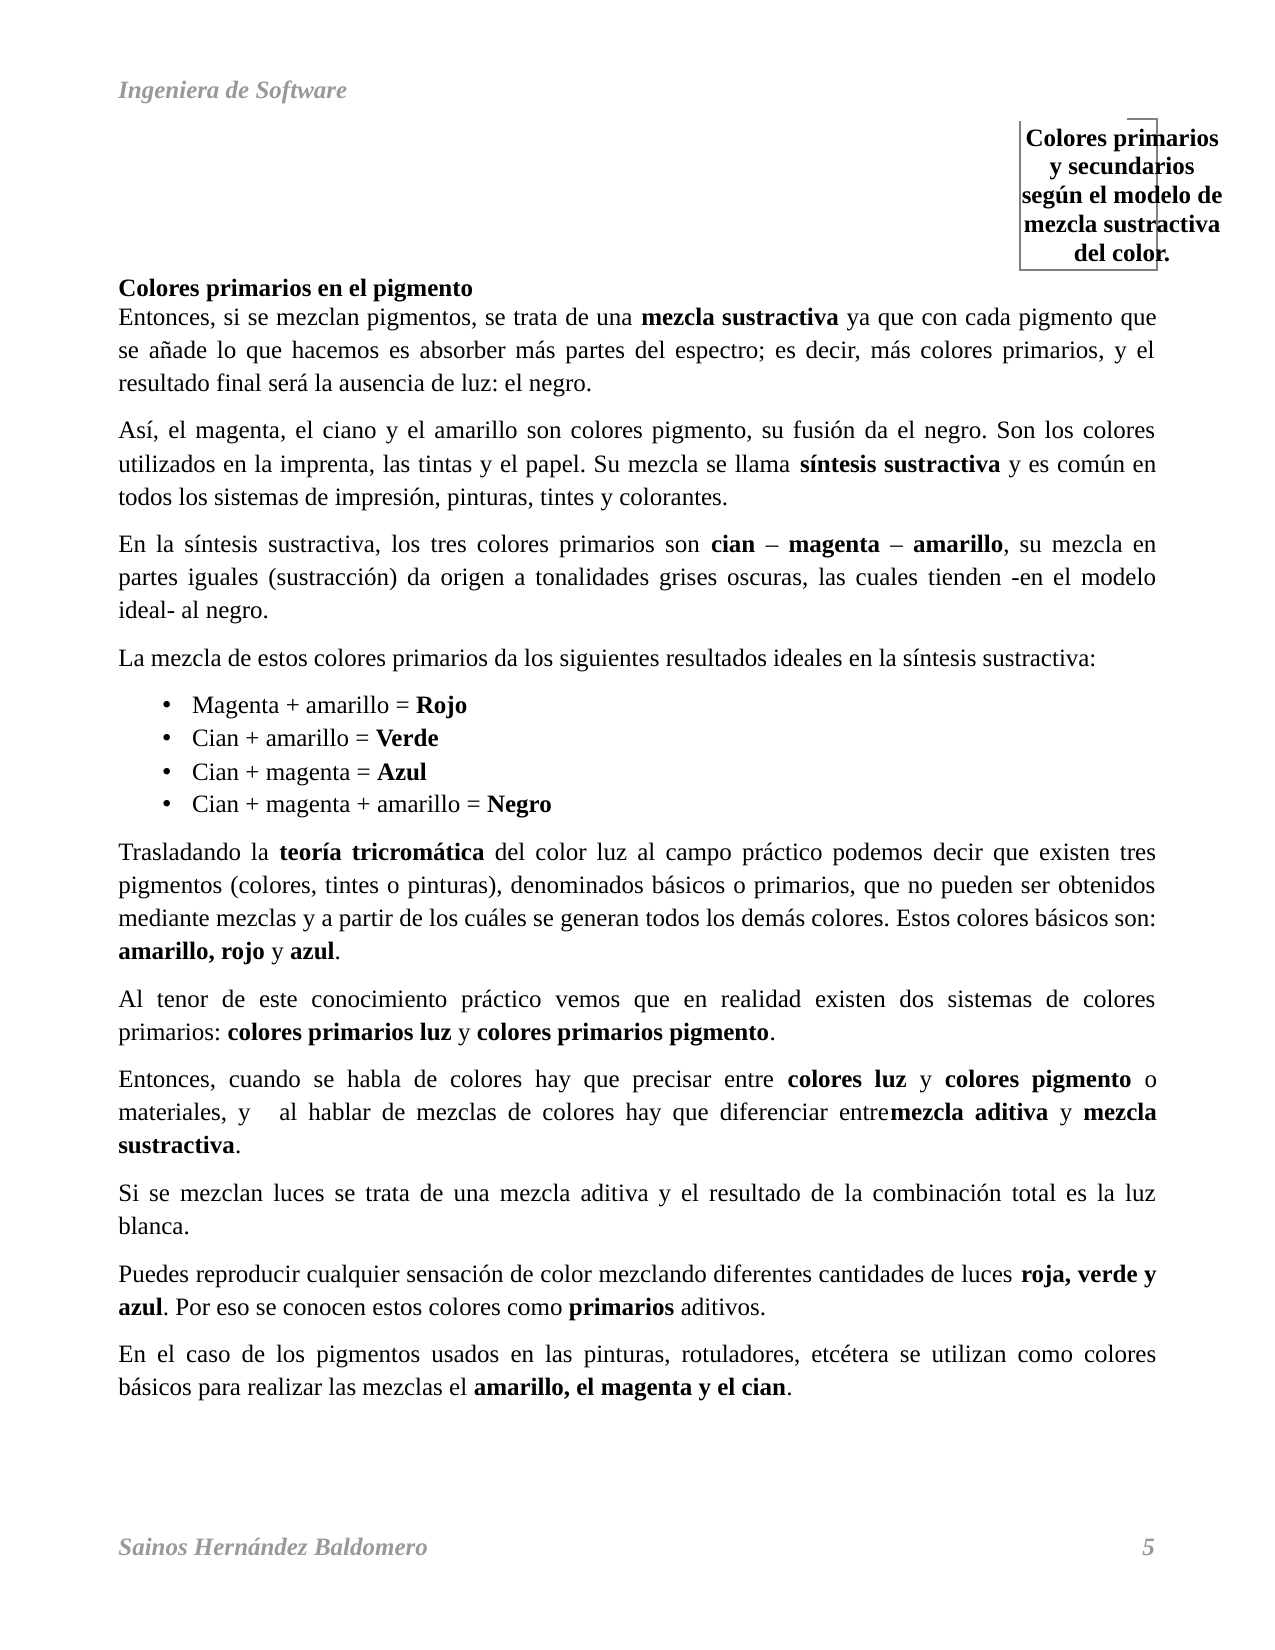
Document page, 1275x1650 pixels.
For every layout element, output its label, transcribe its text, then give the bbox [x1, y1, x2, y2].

text La mezcla de estos colores primarios da los siguientes resultados ideales en la síntesis sustractiva: [118, 643, 1157, 672]
text En el caso de los pigmentos usados en las pinturas, rotuladores, etcétera se utilizan como colores básicos para realizar las mezclas el amarillo, el magenta y el cian. [118, 1339, 1157, 1401]
text Así, el magenta, el ciano y el amarillo son colores pigmento, su fusión da el negro. Son los colores utilizados en la imprenta, las tintas y el papel. Su mezcla se llama síntesis sustractiva y es común en todos los sistemas de impresión, pinturas, tintes y colorantes. [118, 416, 1157, 510]
text Si se mezclan luces se trata de una mezcla aditiva y el resultado de la combinación total es la luz blanca. [118, 1178, 1157, 1240]
text [1020, 271, 1157, 299]
subtitle Colores primarios en el pigmento [118, 121, 1157, 302]
text Trasladando la teoría tricromática del color luz al campo práctico podemos decir que existen tres pigmentos (colores, tintes o pinturas), denominados básicos o primarios, que no pueden ser obtenidos mediante mezclas y a partir de los cuáles se generan todos los demás colores. Estos colores básicos son: amarillo, rojo y azul. [118, 837, 1157, 965]
text Entonces, si se mezclan pigmentos, se trata de una mezcla sustractiva ya que con cada pigmento que se añade lo que hacemos es absorber más partes del espectro; es decir, más colores primarios, y el resultado final será la ausencia de luz: el negro. [118, 302, 1157, 397]
list Cian + amarillo = Verde [162, 723, 1157, 752]
table_header Colores primarios y secundarios según el modelo de mezcla sustractiva del color. [1021, 120, 1156, 269]
text Entonces, cuando se habla de colores hay que precisar entre colores luz y colores pigmento o materiales, y al hablar de mezclas de colores hay que diferenciar entremezcla aditiva y mezcla sustractiva. [118, 1064, 1157, 1159]
text En la síntesis sustractiva, los tres colores primarios son cian – magenta – amarillo, su mezcla en partes iguales (sustracción) da origen a tonalidades grises oscuras, las cuales tienden -en el modelo ideal- al negro. [118, 529, 1157, 624]
list Magenta + amarillo = Rojo [162, 691, 1157, 719]
text Al tenor de este conocimiento práctico vemos que en realidad existen dos sistemas de colores primarios: colores primarios luz y colores primarios pigmento. [118, 984, 1157, 1046]
list Cian + magenta + amarillo = Negro [162, 789, 1157, 818]
text Puedes reproducir cualquier sensación de color mezclando diferentes cantidades de luces roja, verde y azul. Por eso se conocen estos colores como primarios aditivos. [118, 1259, 1157, 1321]
list Cian + magenta = Azul [162, 757, 1157, 785]
